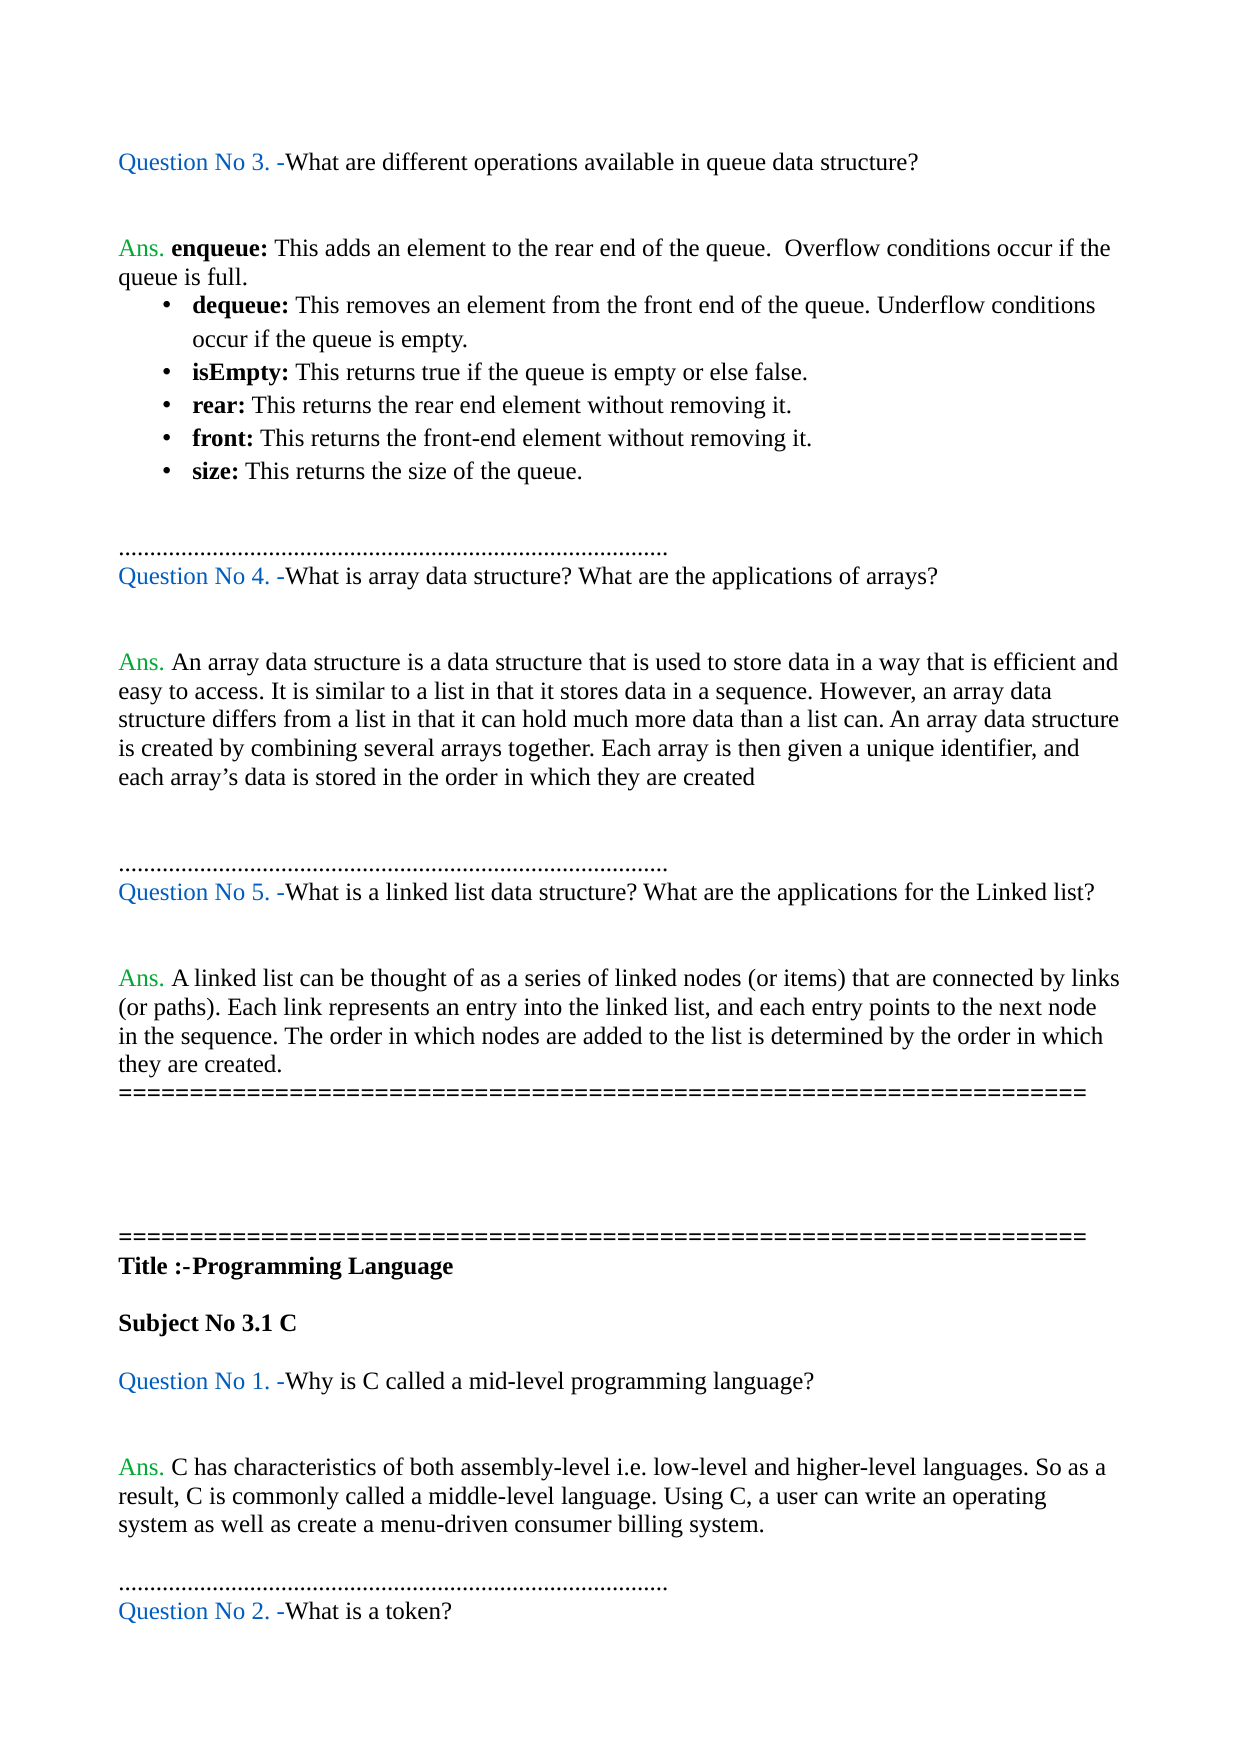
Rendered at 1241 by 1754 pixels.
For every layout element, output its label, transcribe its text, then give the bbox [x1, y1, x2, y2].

text Question No 2. -What is a token? [118, 1596, 1122, 1624]
text Question No 5. -What is a linked list data structure? What are the applications for the Linked list? [118, 877, 1122, 906]
text Ans. C has characteristics of both assembly-level i.e. low-level and higher-level languages. So as a result, C is commonly called a middle-level language. Using C, a user can write an operating system as well as create a menu-driven consumer billing system. [118, 1452, 1122, 1538]
text Question No 1. -Why is C called a mid-level programming language? [118, 1366, 1122, 1394]
text Subject No 3.1 C [118, 1308, 1122, 1337]
list dequeue: This removes an element from the front end of the queue. Underflow conditions occur if the queue is empty. [162, 291, 1122, 352]
text ........................................................................................ [118, 532, 1122, 561]
text ==================================================================== [118, 1078, 1122, 1107]
list rear: This returns the rear end element without removing it. [162, 390, 1122, 418]
list size: This returns the size of the queue. [162, 456, 1122, 484]
text Ans. A linked list can be thought of as a series of linked nodes (or items) that are connected by links (or paths). Each link represents an entry into the linked list, and each entry points to the next node in the sequence. The order in which nodes are added to the list is determined by the order in which they are created. [118, 963, 1122, 1078]
text ........................................................................................ [118, 1567, 1122, 1596]
list isEmpty: This returns true if the queue is empty or else false. [162, 357, 1122, 385]
text Question No 3. -What are different operations available in queue data structure? [118, 147, 1122, 176]
text Question No 4. -What is array data structure? What are the applications of arrays? [118, 561, 1122, 589]
text Ans. enqueue: This adds an element to the rear end of the queue. Overflow conditions occur if the queue is full. [118, 233, 1122, 291]
text ==================================================================== [118, 1222, 1122, 1251]
list front: This returns the front-end element without removing it. [162, 423, 1122, 451]
text Title :- Programming Language [118, 1251, 1122, 1279]
text Ans. An array data structure is a data structure that is used to store data in a way that is efficient and easy to access. It is similar to a list in that it stores data in a sequence. However, an array data structure differs from a list in that it can hold much more data than a list can. An array data structure is created by combining several arrays together. Each array is then given a unique identifier, and each array’s data is stored in the order in which they are created [118, 647, 1122, 791]
text ........................................................................................ [118, 848, 1122, 877]
